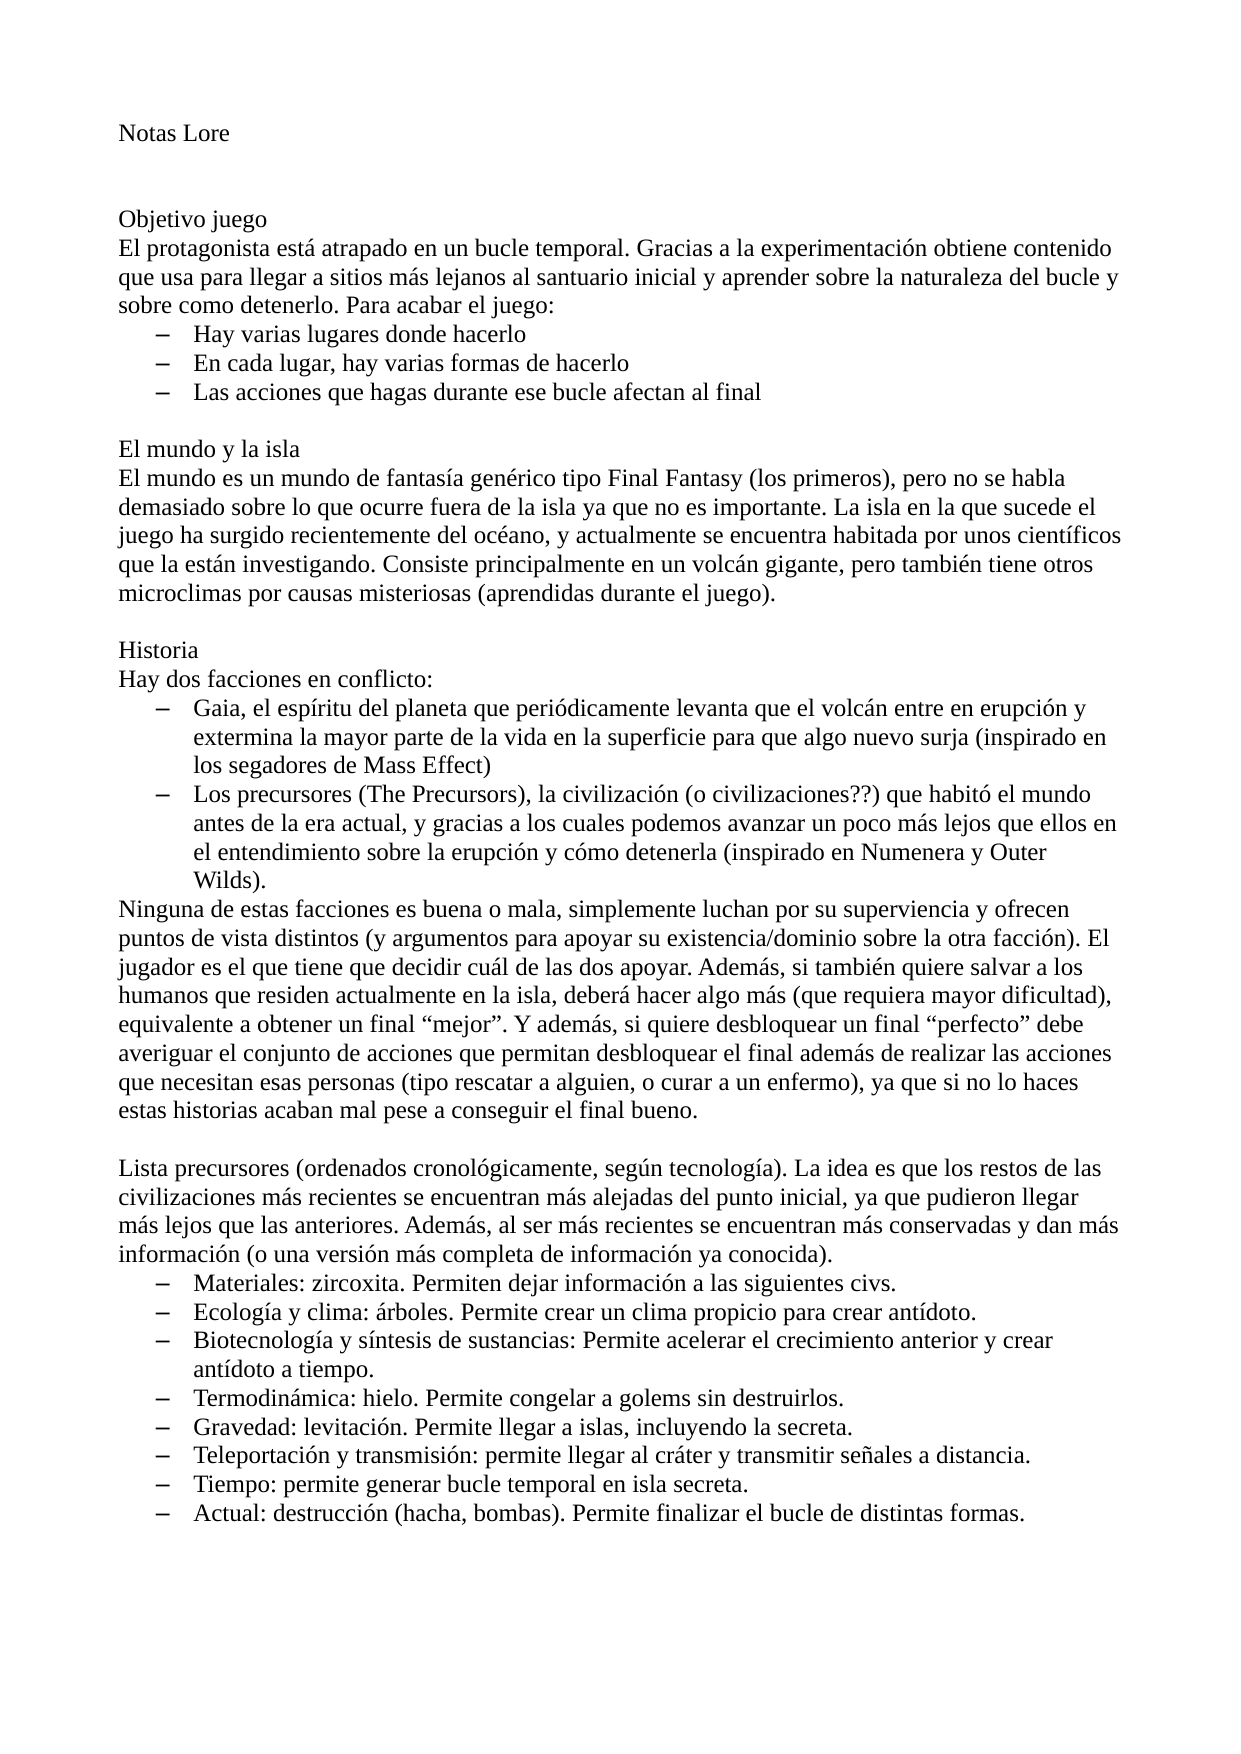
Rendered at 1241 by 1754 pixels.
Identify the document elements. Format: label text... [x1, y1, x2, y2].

list Tiempo: permite generar bucle temporal en isla secreta. [156, 1469, 1122, 1498]
text Objetivo juego [118, 204, 1122, 233]
list Los precursores (The Precursors), la civilización (o civilizaciones??) que habitó el mundo antes de la era actual, y gracias a los cuales podemos avanzar un poco más lejos que ellos en el entendimiento sobre la erupción y cómo detenerla (inspirado en Numenera y Outer Wilds). [156, 779, 1122, 894]
list Biotecnología y síntesis de sustancias: Permite acelerar el crecimiento anterior y crear antídoto a tiempo. [156, 1326, 1122, 1383]
text Ninguna de estas facciones es buena o mala, simplemente luchan por su superviencia y ofrecen puntos de vista distintos (y argumentos para apoyar su existencia/dominio sobre la otra facción). El jugador es el que tiene que decidir cuál de las dos apoyar. Además, si también quiere salvar a los humanos que residen actualmente en la isla, deberá hacer algo más (que requiera mayor dificultad), equivalente a obtener un final “mejor”. Y además, si quiere desbloquear un final “perfecto” debe averiguar el conjunto de acciones que permitan desbloquear el final además de realizar las acciones que necesitan esas personas (tipo rescatar a alguien, o curar a un enfermo), ya que si no lo haces estas historias acaban mal pese a conseguir el final bueno. [118, 894, 1122, 1124]
list Las acciones que hagas durante ese bucle afectan al final [156, 377, 1122, 406]
text Historia [118, 636, 1122, 664]
text Lista precursores (ordenados cronológicamente, según tecnología). La idea es que los restos de las civilizaciones más recientes se encuentran más alejadas del punto inicial, ya que pudieron llegar más lejos que las anteriores. Además, al ser más recientes se encuentran más conservadas y dan más información (o una versión más completa de información ya conocida). [118, 1153, 1122, 1268]
list Materiales: zircoxita. Permiten dejar información a las siguientes civs. [156, 1268, 1122, 1297]
text El mundo es un mundo de fantasía genérico tipo Final Fantasy (los primeros), pero no se habla demasiado sobre lo que ocurre fuera de la isla ya que no es importante. La isla en la que sucede el juego ha surgido recientemente del océano, y actualmente se encuentra habitada por unos científicos que la están investigando. Consiste principalmente en un volcán gigante, pero también tiene otros microclimas por causas misteriosas (aprendidas durante el juego). [118, 463, 1122, 607]
text Notas Lore [118, 118, 1122, 147]
list Actual: destrucción (hacha, bombas). Permite finalizar el bucle de distintas formas. [156, 1498, 1122, 1527]
list Gravedad: levitación. Permite llegar a islas, incluyendo la secreta. [156, 1412, 1122, 1441]
list Termodinámica: hielo. Permite congelar a golems sin destruirlos. [156, 1383, 1122, 1412]
list Teleportación y transmisión: permite llegar al cráter y transmitir señales a distancia. [156, 1441, 1122, 1469]
list Gaia, el espíritu del planeta que periódicamente levanta que el volcán entre en erupción y extermina la mayor parte de la vida en la superficie para que algo nuevo surja (inspirado en los segadores de Mass Effect) [156, 693, 1122, 779]
text Hay dos facciones en conflicto: [118, 664, 1122, 693]
list En cada lugar, hay varias formas de hacerlo [156, 348, 1122, 377]
list Hay varias lugares donde hacerlo [156, 319, 1122, 348]
text El protagonista está atrapado en un bucle temporal. Gracias a la experimentación obtiene contenido que usa para llegar a sitios más lejanos al santuario inicial y aprender sobre la naturaleza del bucle y sobre como detenerlo. Para acabar el juego: [118, 233, 1122, 319]
text El mundo y la isla [118, 434, 1122, 463]
list Ecología y clima: árboles. Permite crear un clima propicio para crear antídoto. [156, 1297, 1122, 1326]
